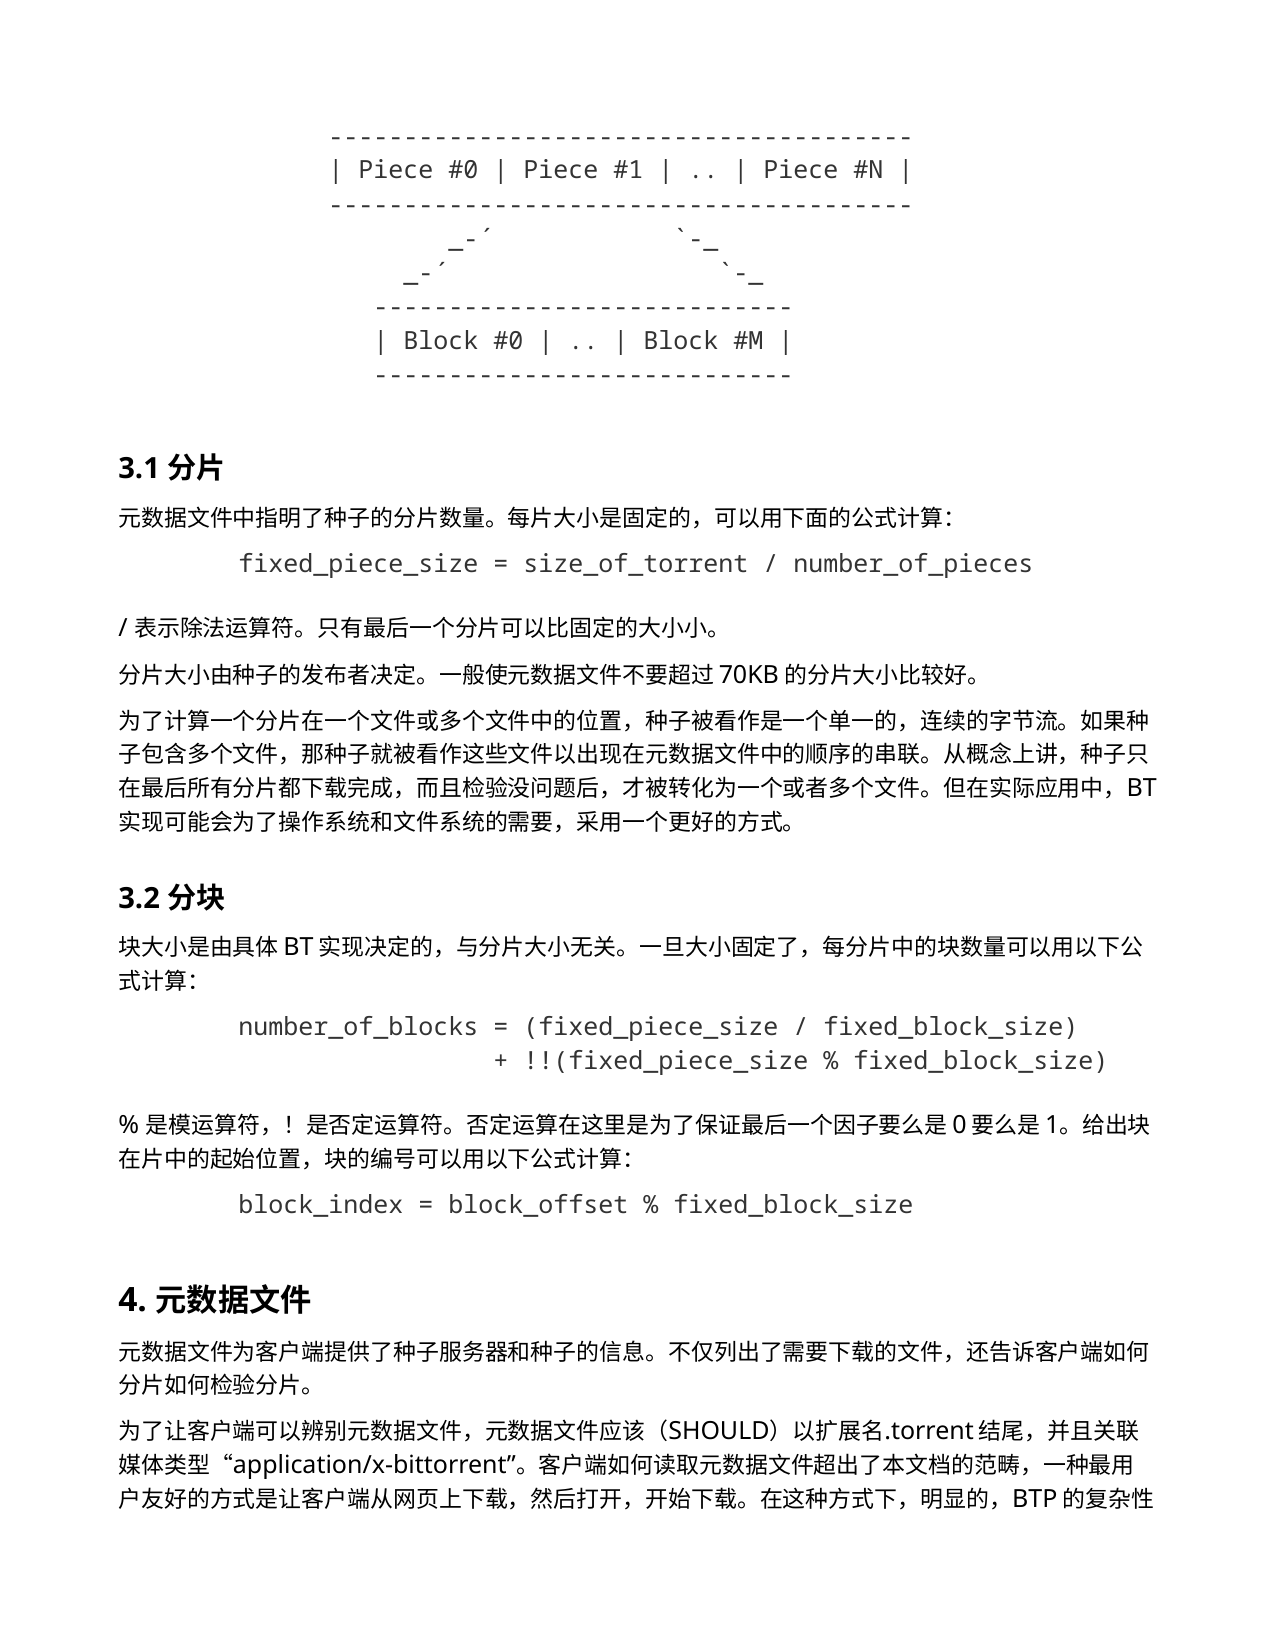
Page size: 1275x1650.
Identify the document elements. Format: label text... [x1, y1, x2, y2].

text 块大小是由具体BT实现决定的，与分片大小无关。一旦大小固定了，每分片中的块数量可以用以下公式计算： [118, 929, 1157, 996]
text 为了计算一个分片在一个文件或多个文件中的位置，种子被看作是一个单一的，连续的字节流。如果种子包含多个文件，那种子就被看作这些文件以出现在元数据文件中的顺序的串联。从概念上讲，种子只在最后所有分片都下载完成，而且检验没问题后，才被转化为一个或者多个文件。但在实际应用中，BT实现可能会为了操作系统和文件系统的需要，采用一个更好的方式。 [118, 703, 1157, 837]
subtitle 3.2 分块 [118, 874, 1157, 917]
text ---------------------------- [118, 357, 1157, 391]
text 分片大小由种子的发布者决定。一般使元数据文件不要超过70KB的分片大小比较好。 [118, 656, 1157, 690]
text --------------------------------------- [118, 186, 1157, 220]
text fixed_piece_size = size_of_torrent / number_of_pieces [118, 546, 1157, 580]
text 元数据文件为客户端提供了种子服务器和种子的信息。不仅列出了需要下载的文件，还告诉客户端如何分片如何检验分片。 [118, 1334, 1157, 1400]
text | Piece #0 | Piece #1 | .. | Piece #N | [118, 152, 1157, 186]
text 元数据文件中指明了种子的分片数量。每片大小是固定的，可以用下面的公式计算： [118, 500, 1157, 533]
text ---------------------------- [118, 288, 1157, 322]
text / 表示除法运算符。只有最后一个分片可以比固定的大小小。 [118, 610, 1157, 644]
text _-´ `-_ [118, 220, 1157, 254]
text 为了让客户端可以辨别元数据文件，元数据文件应该（SHOULD）以扩展名.torrent结尾，并且关联媒体类型“application/x-bittorrent”。客户端如何读取元数据文件超出了本文档的范畴，一种最用户友好的方式是让客户端从网页上下载，然后打开，开始下载。在这种方式下，明显的，BTP的复杂性 [118, 1413, 1157, 1515]
text % 是模运算符，！是否定运算符。否定运算在这里是为了保证最后一个因子要么是0要么是1。给出块在片中的起始位置，块的编号可以用以下公式计算： [118, 1106, 1157, 1174]
subtitle 3.1 分片 [118, 445, 1157, 487]
text | Block #0 | .. | Block #M | [118, 322, 1157, 357]
text block_index = block_offset % fixed_block_size [118, 1186, 1157, 1220]
text + !!(fixed_piece_size % fixed_block_size) [118, 1043, 1157, 1077]
text --------------------------------------- [118, 118, 1157, 152]
subtitle 4. 元数据文件 [118, 1275, 1157, 1321]
text _-´ `-_ [118, 254, 1157, 288]
text number_of_blocks = (fixed_piece_size / fixed_block_size) [118, 1009, 1157, 1043]
